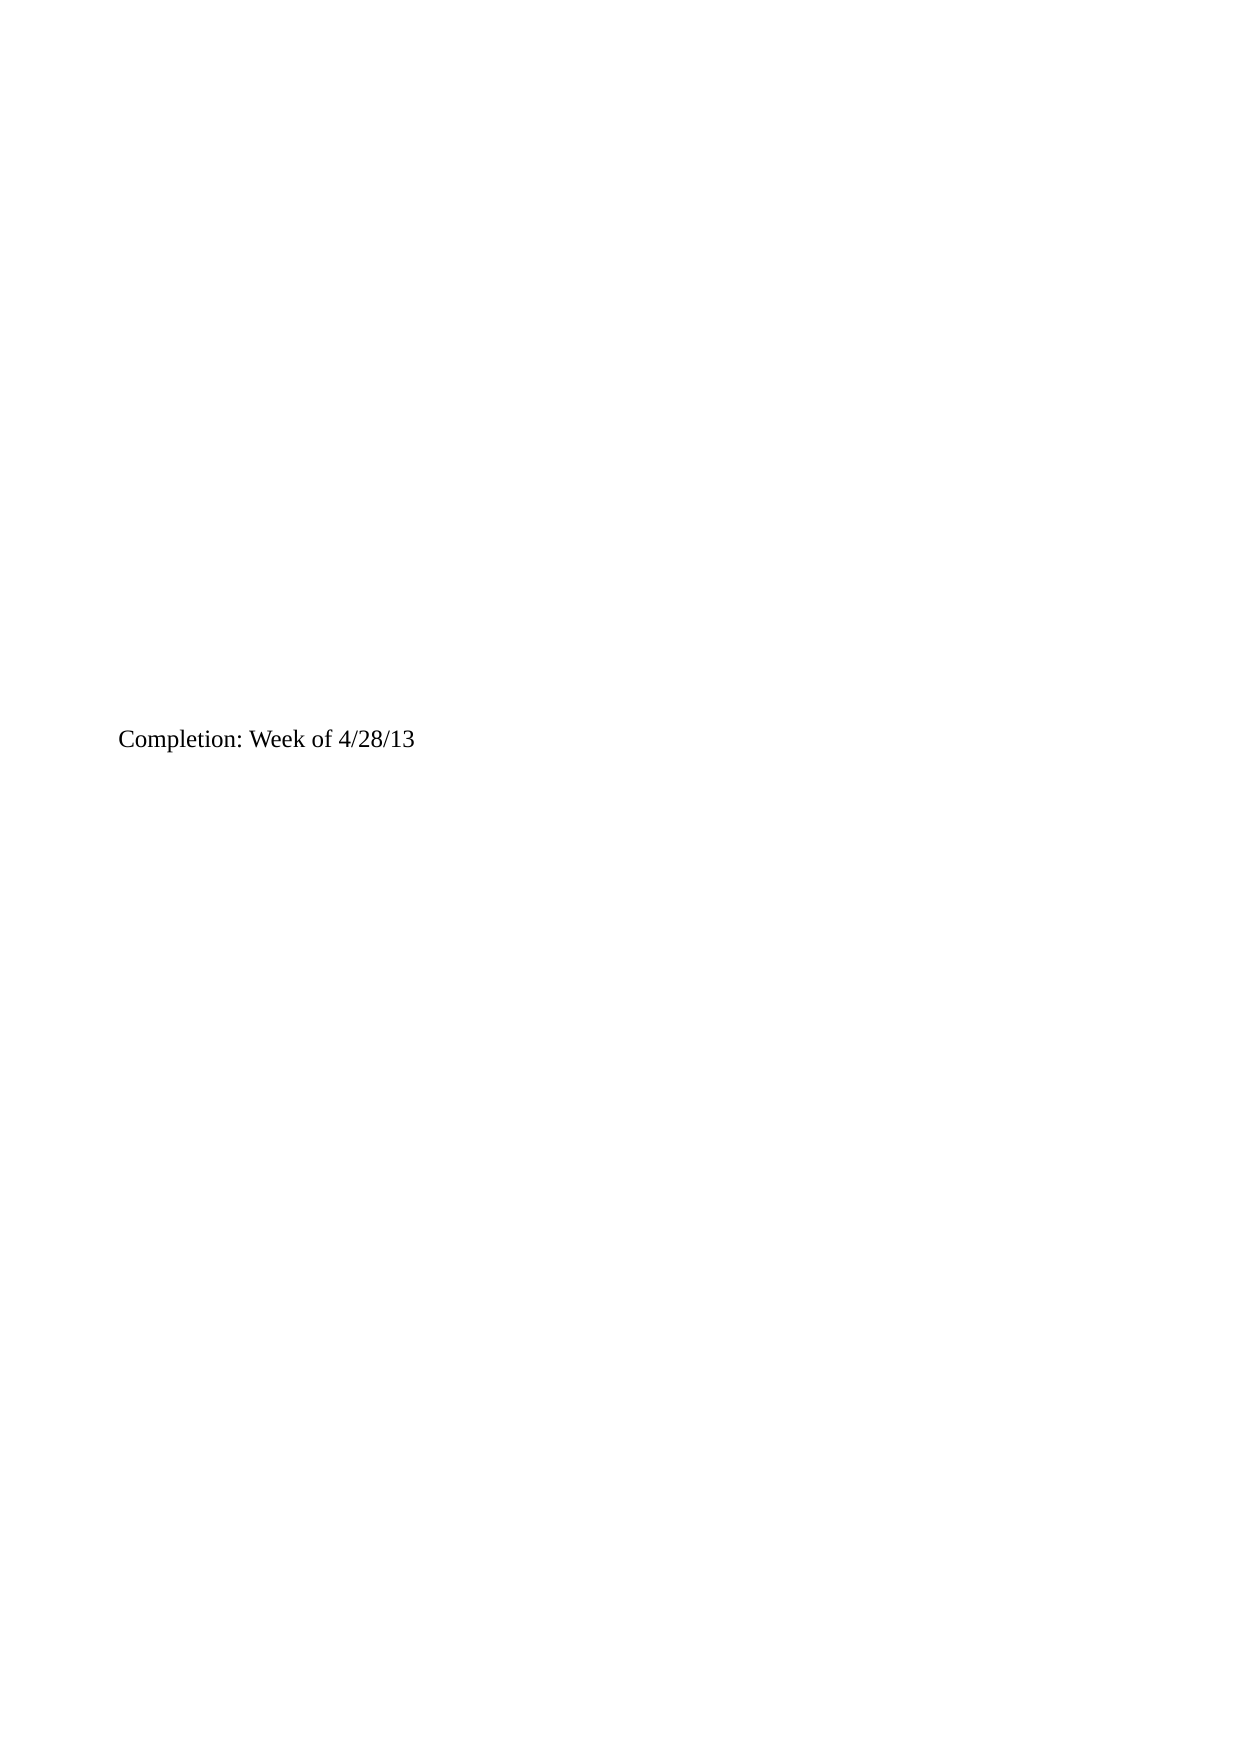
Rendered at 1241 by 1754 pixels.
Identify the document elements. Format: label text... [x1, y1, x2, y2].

text Completion: Week of 4/28/13 [118, 724, 1122, 753]
